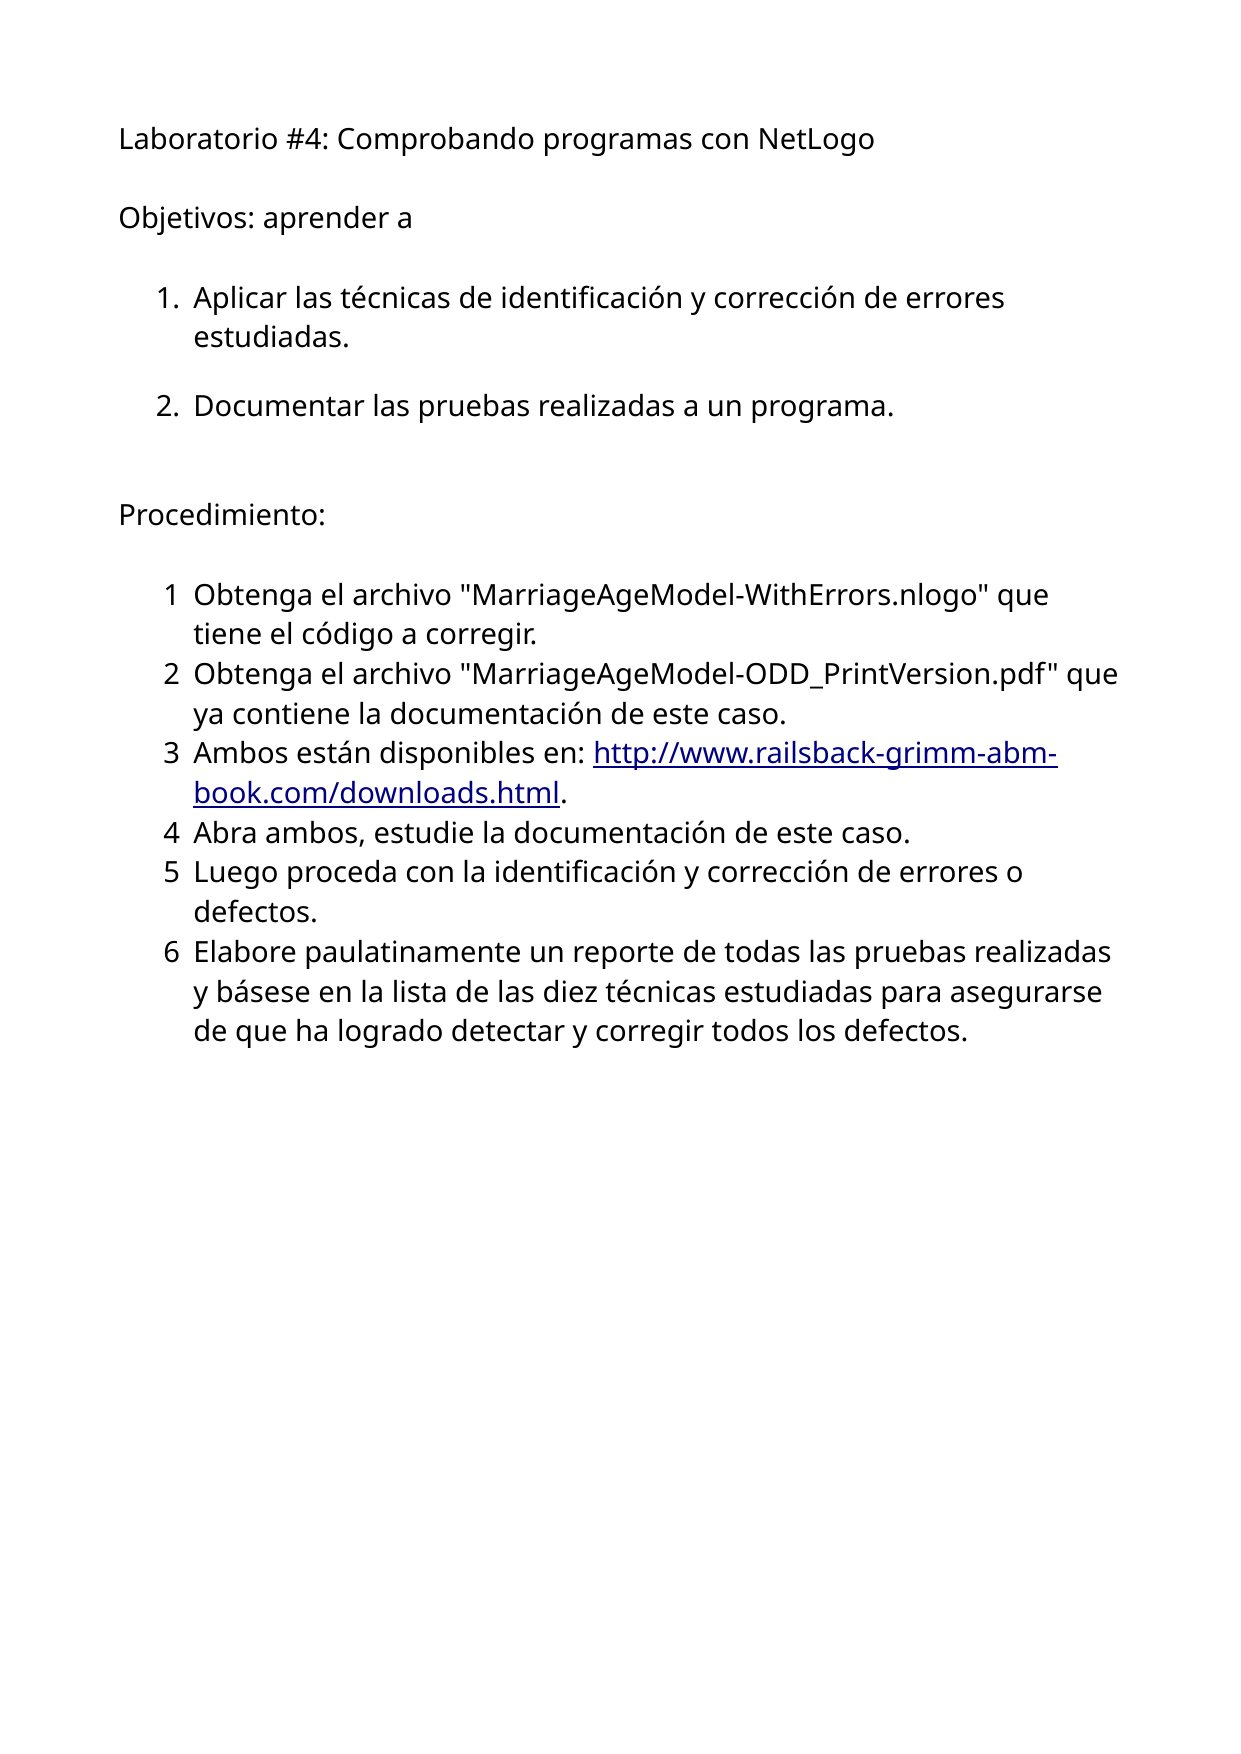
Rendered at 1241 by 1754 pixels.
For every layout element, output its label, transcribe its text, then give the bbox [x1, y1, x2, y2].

list Luego proceda con la identificación y corrección de errores o defectos. [156, 852, 1122, 931]
list Obtenga el archivo "MarriageAgeModel-ODD_PrintVersion.pdf" que ya contiene la documentación de este caso. [156, 653, 1122, 733]
list Elabore paulatinamente un reporte de todas las pruebas realizadas y básese en la lista de las diez técnicas estudiadas para asegurarse de que ha logrado detectar y corregir todos los defectos. [156, 931, 1122, 1050]
list Documentar las pruebas realizadas a un programa. [156, 386, 1122, 425]
list Abra ambos, estudie la documentación de este caso. [156, 812, 1122, 852]
list Aplicar las técnicas de identificación y corrección de errores estudiadas. [156, 277, 1122, 356]
text Laboratorio #4: Comprobando programas con NetLogo [118, 118, 1122, 158]
list Ambos están disponibles en: http://www.railsback-grimm-abm-book.com/downloads.html. [156, 733, 1122, 812]
list Obtenga el archivo "MarriageAgeModel-WithErrors.nlogo" que tiene el código a corregir. [156, 574, 1122, 653]
text Procedimiento: [118, 494, 1122, 534]
text Objetivos: aprender a [118, 197, 1122, 237]
